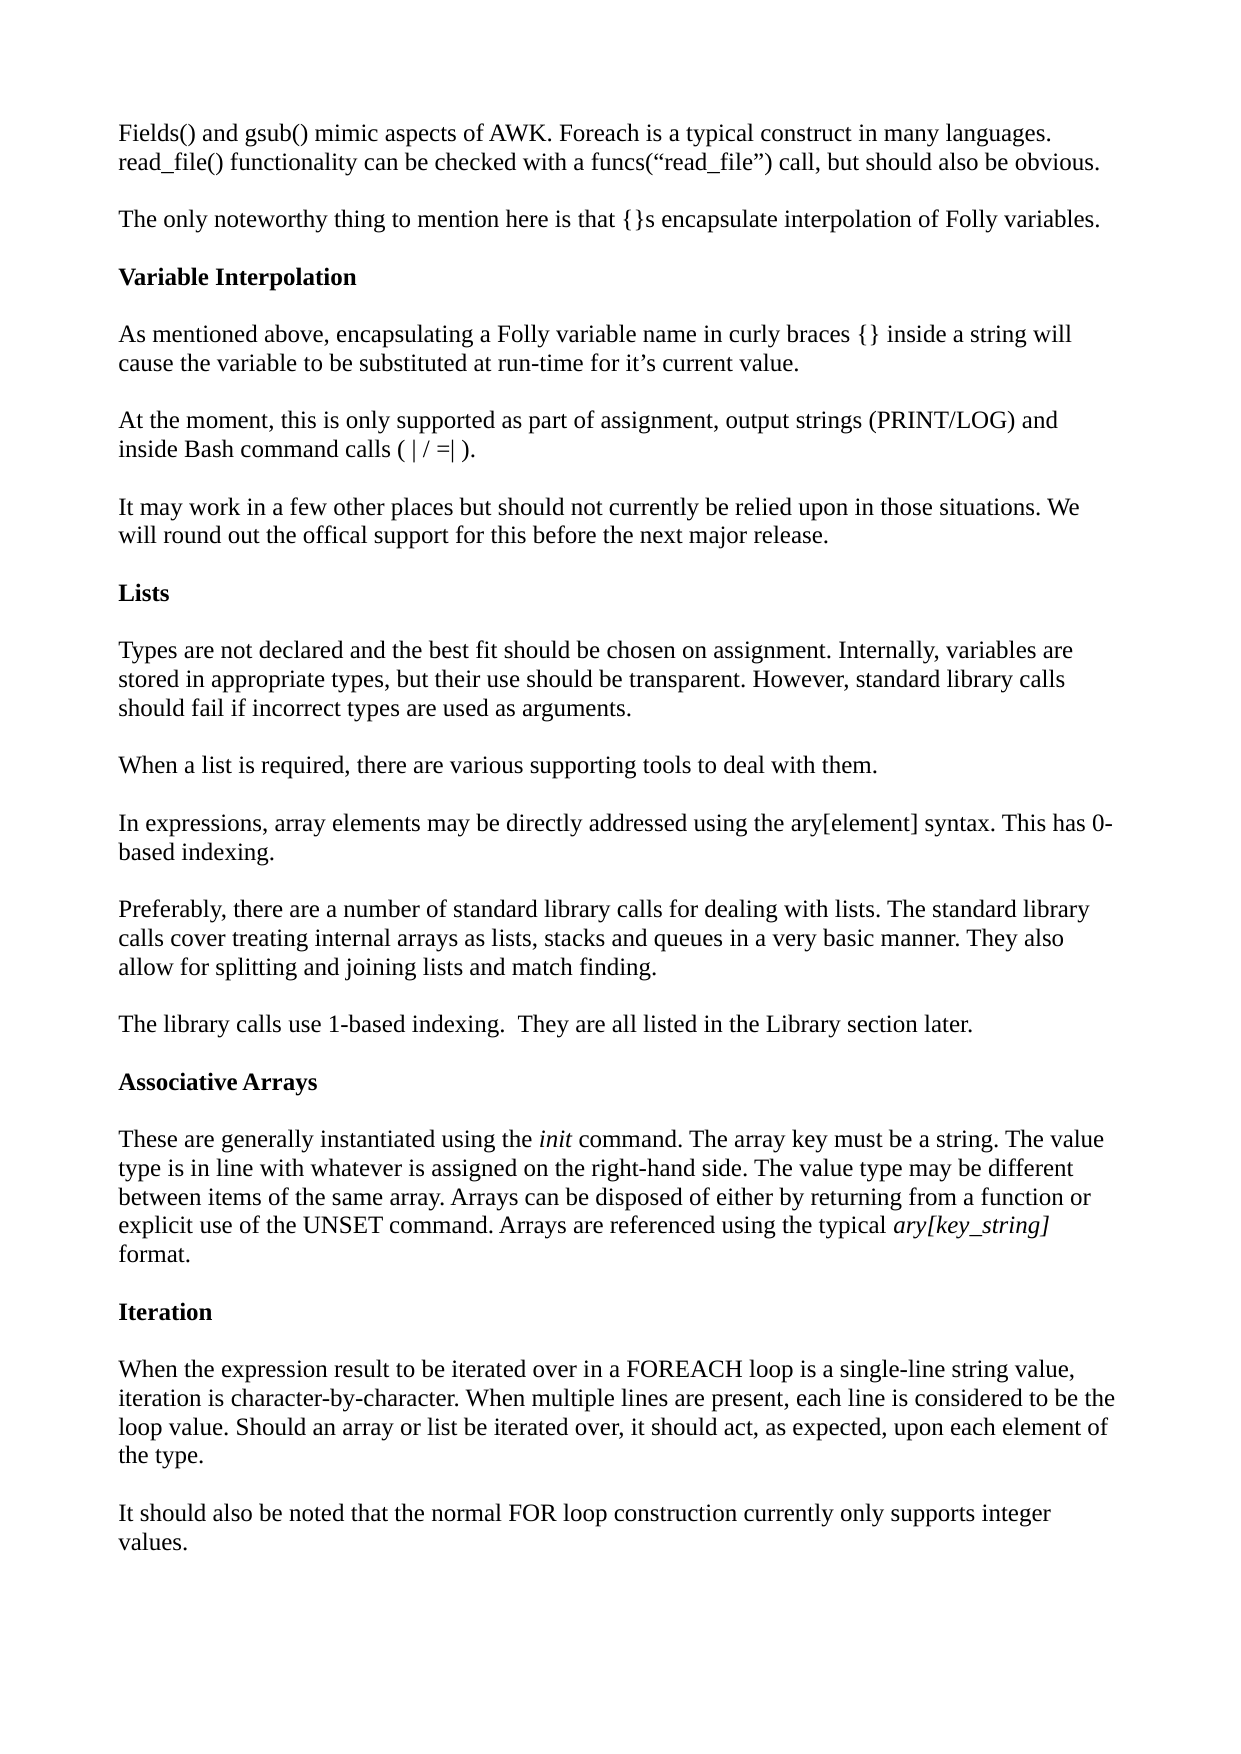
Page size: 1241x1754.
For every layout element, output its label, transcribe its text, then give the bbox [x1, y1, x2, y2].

text It may work in a few other places but should not currently be relied upon in those situations. We will round out the offical support for this before the next major release. [118, 492, 1122, 549]
text In expressions, array elements may be directly addressed using the ary[element] syntax. This has 0-based indexing. [118, 808, 1122, 866]
text Variable Interpolation [118, 262, 1122, 291]
text Fields() and gsub() mimic aspects of AWK. Foreach is a typical construct in many languages. read_file() functionality can be checked with a funcs(“read_file”) call, but should also be obvious. [118, 118, 1122, 176]
text At the moment, this is only supported as part of assignment, output strings (PRINT/LOG) and inside Bash command calls ( | / =| ). [118, 406, 1122, 463]
text Associative Arrays [118, 1067, 1122, 1096]
text These are generally instantiated using the init command. The array key must be a string. The value type is in line with whatever is assigned on the right-hand side. The value type may be different between items of the same array. Arrays can be disposed of either by returning from a function or explicit use of the UNSET command. Arrays are referenced using the typical ary[key_string] format. [118, 1124, 1122, 1268]
text Lists [118, 578, 1122, 607]
text The only noteworthy thing to mention here is that {}s encapsulate interpolation of Folly variables. [118, 204, 1122, 233]
text When a list is required, there are various supporting tools to deal with them. [118, 751, 1122, 779]
text Iteration [118, 1297, 1122, 1326]
text The library calls use 1-based indexing. They are all listed in the Library section later. [118, 1009, 1122, 1038]
text Preferably, there are a number of standard library calls for dealing with lists. The standard library calls cover treating internal arrays as lists, stacks and queues in a very basic manner. They also allow for splitting and joining lists and match finding. [118, 894, 1122, 981]
text When the expression result to be iterated over in a FOREACH loop is a single-line string value, iteration is character-by-character. When multiple lines are present, each line is considered to be the loop value. Should an array or list be iterated over, it should act, as expected, upon each element of the type. [118, 1354, 1122, 1469]
text Types are not declared and the best fit should be chosen on assignment. Internally, variables are stored in appropriate types, but their use should be transparent. However, standard library calls should fail if incorrect types are used as arguments. [118, 636, 1122, 722]
text It should also be noted that the normal FOR loop construction currently only supports integer values. [118, 1498, 1122, 1556]
text As mentioned above, encapsulating a Folly variable name in curly braces {} inside a string will cause the variable to be substituted at run-time for it’s current value. [118, 319, 1122, 377]
